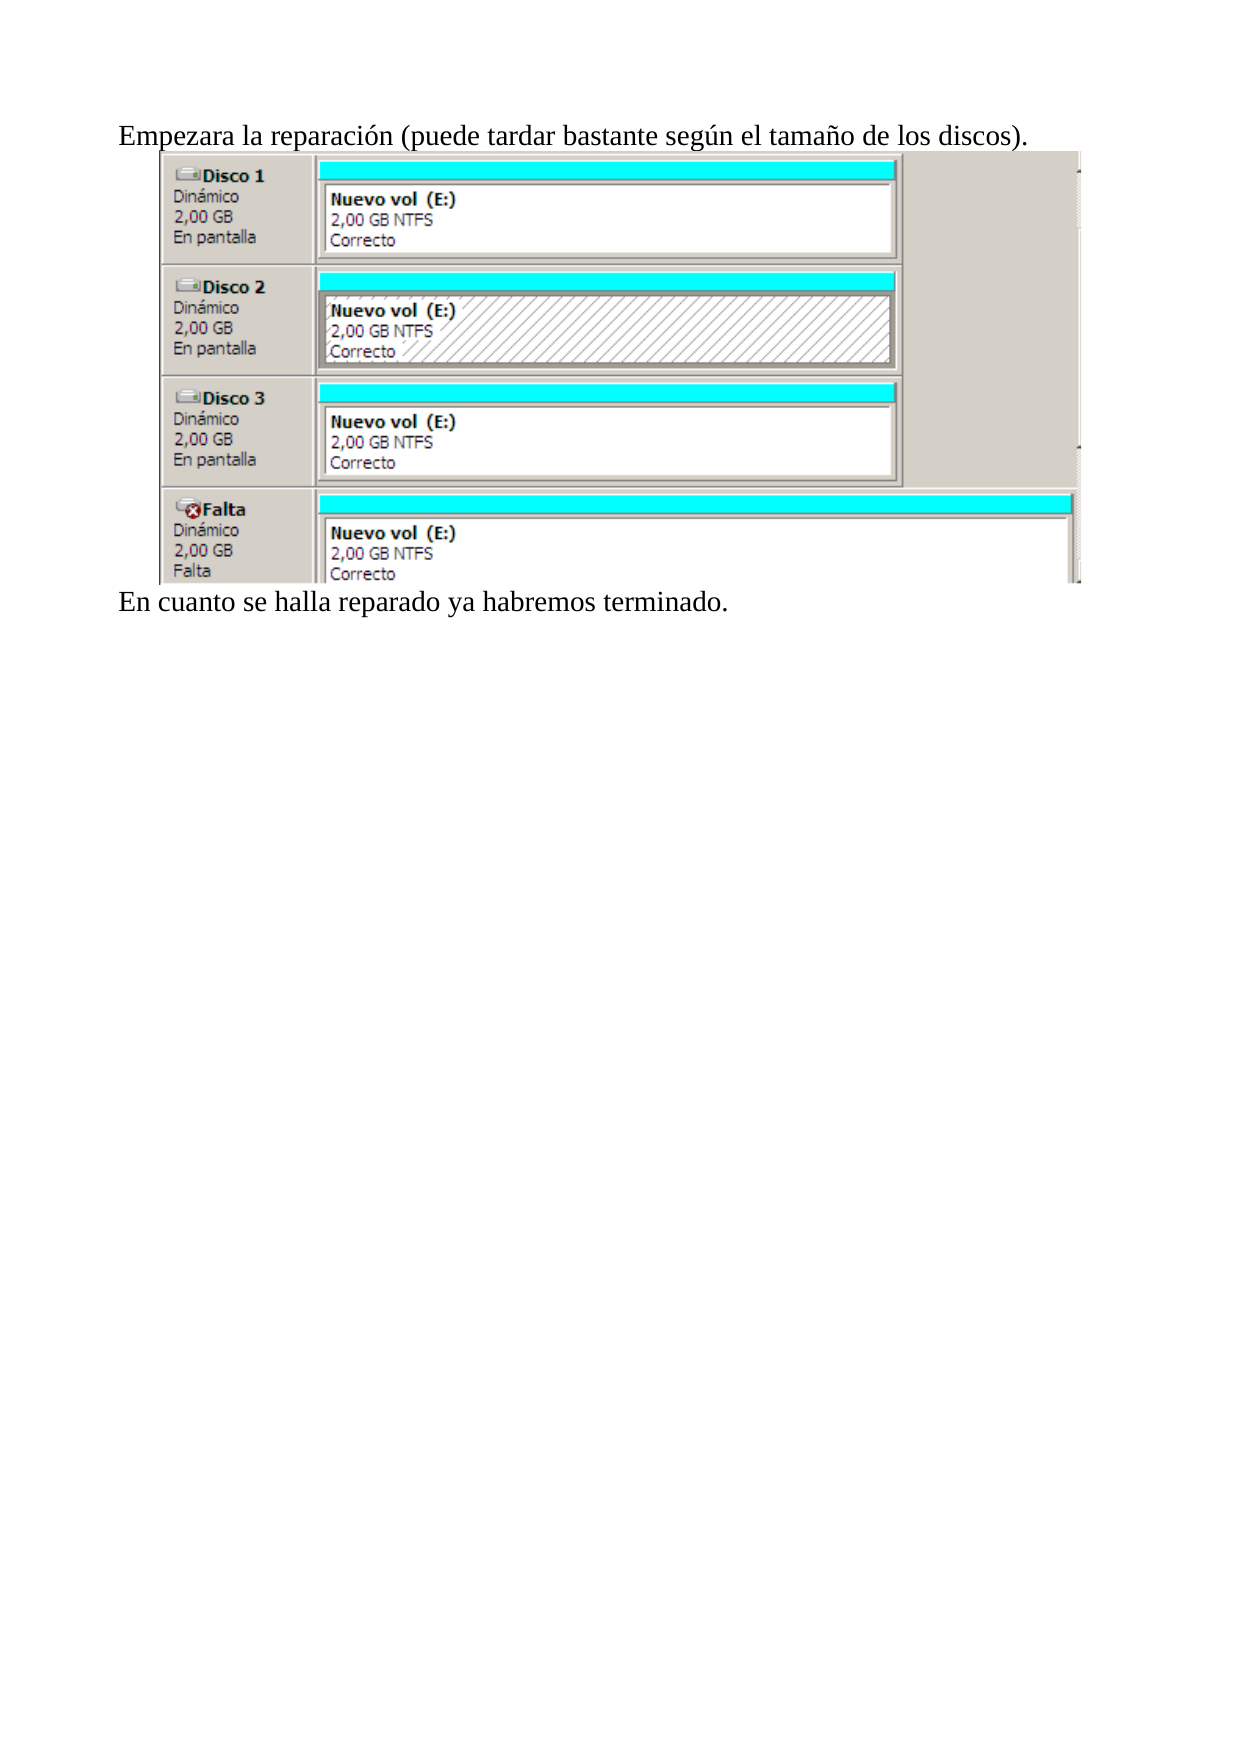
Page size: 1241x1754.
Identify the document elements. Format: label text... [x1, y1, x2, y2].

picture [159, 151, 1082, 585]
text En cuanto se halla reparado ya habremos terminado. [118, 152, 1122, 618]
text Empezara la reparación (puede tardar bastante según el tamaño de los discos). [118, 118, 1122, 152]
